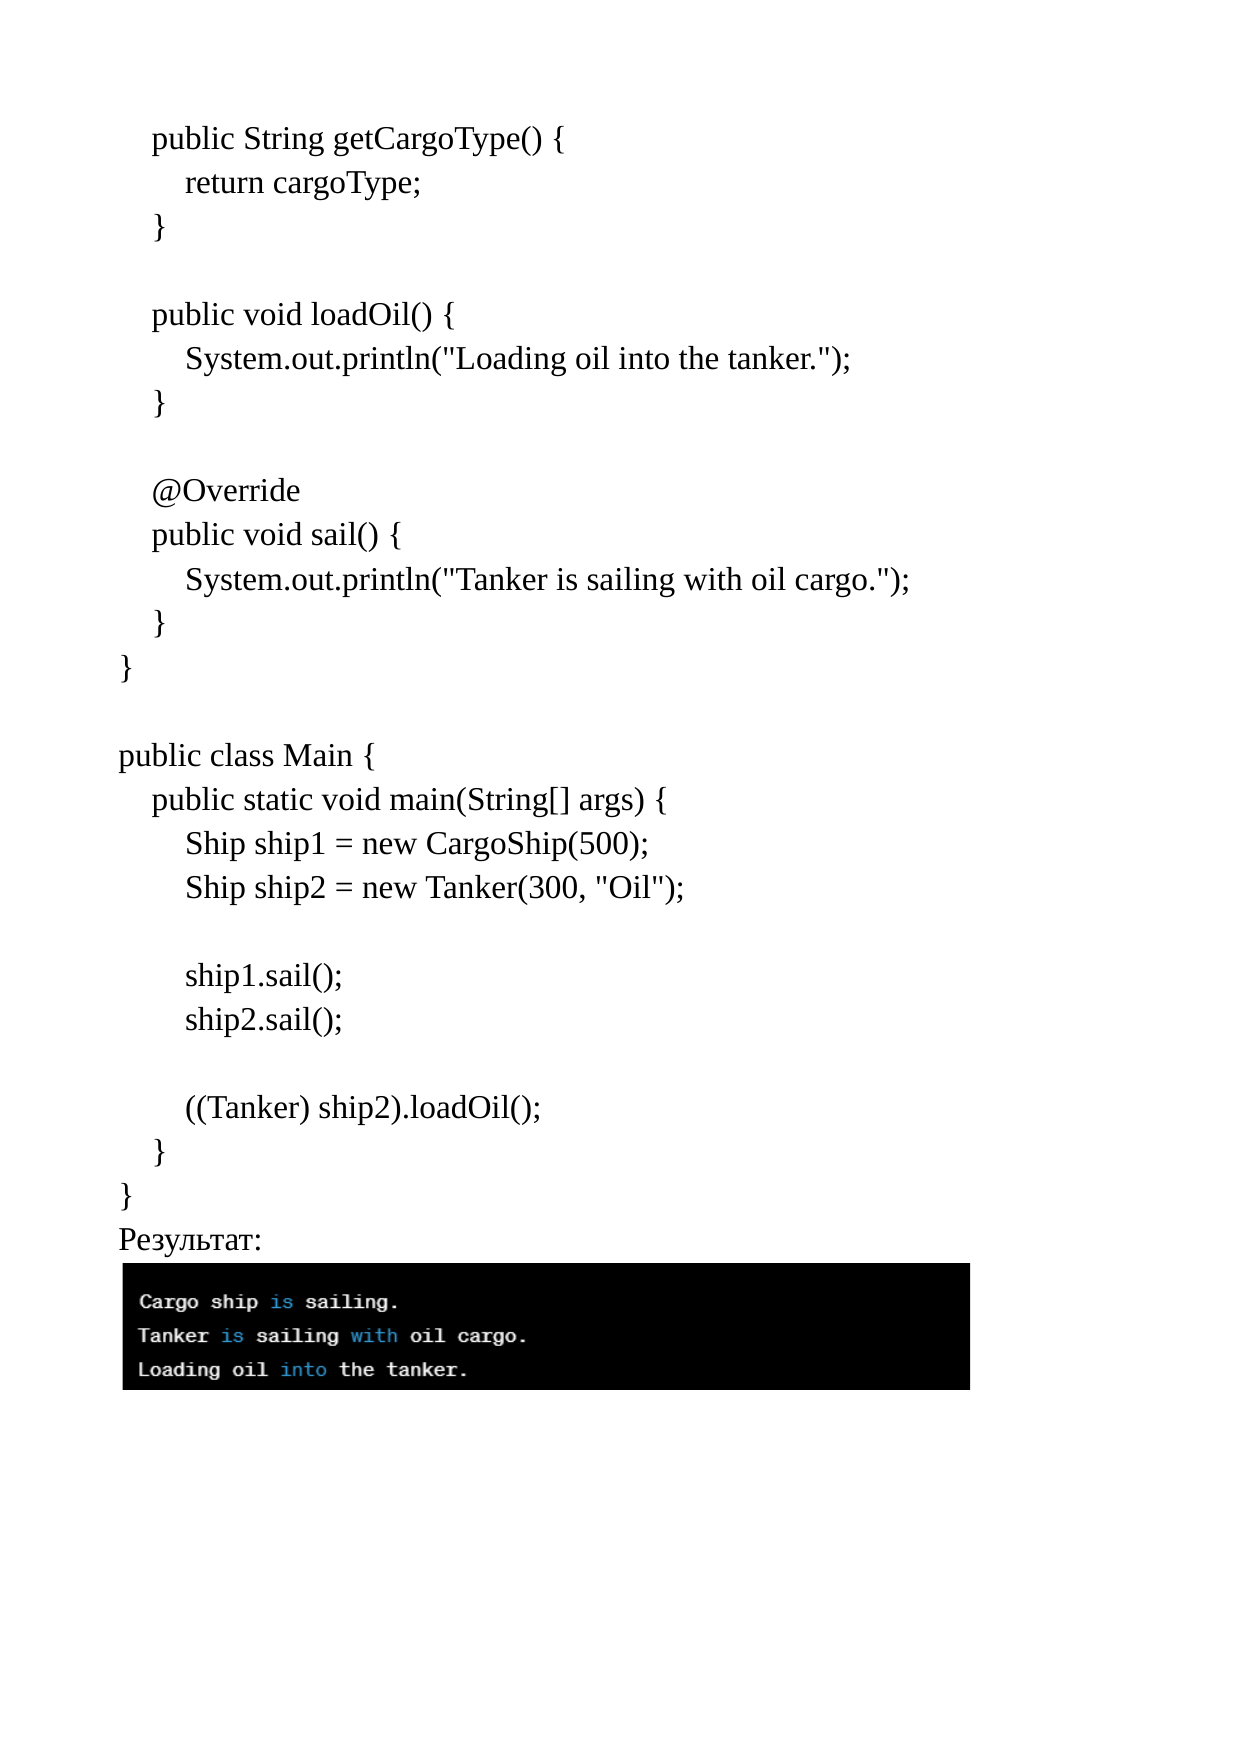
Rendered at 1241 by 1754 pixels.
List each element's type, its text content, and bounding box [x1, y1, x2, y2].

text System.out.println("Loading oil into the tanker."); [118, 338, 1122, 377]
text Результат: [118, 1220, 1122, 1258]
text public void loadOil() { [118, 294, 1122, 333]
text ((Tanker) ship2).loadOil(); [118, 1087, 1122, 1126]
text } [118, 206, 1122, 244]
text Ship ship2 = new Tanker(300, "Oil"); [118, 867, 1122, 906]
text ship1.sail(); [118, 955, 1122, 994]
text return cargoType; [118, 162, 1122, 201]
text Ship ship1 = new CargoShip(500); [118, 823, 1122, 861]
text public class Main { [118, 735, 1122, 773]
picture [122, 1263, 971, 1390]
text } [118, 1176, 1122, 1214]
text System.out.println("Tanker is sailing with oil cargo."); [118, 559, 1122, 597]
text public String getCargoType() { [118, 118, 1122, 156]
text public void sail() { [118, 515, 1122, 553]
text } [118, 1132, 1122, 1170]
text } [118, 603, 1122, 641]
text ship2.sail(); [118, 999, 1122, 1038]
text @Override [118, 471, 1122, 509]
text } [118, 647, 1122, 685]
text public static void main(String[] args) { [118, 779, 1122, 817]
text } [118, 382, 1122, 421]
